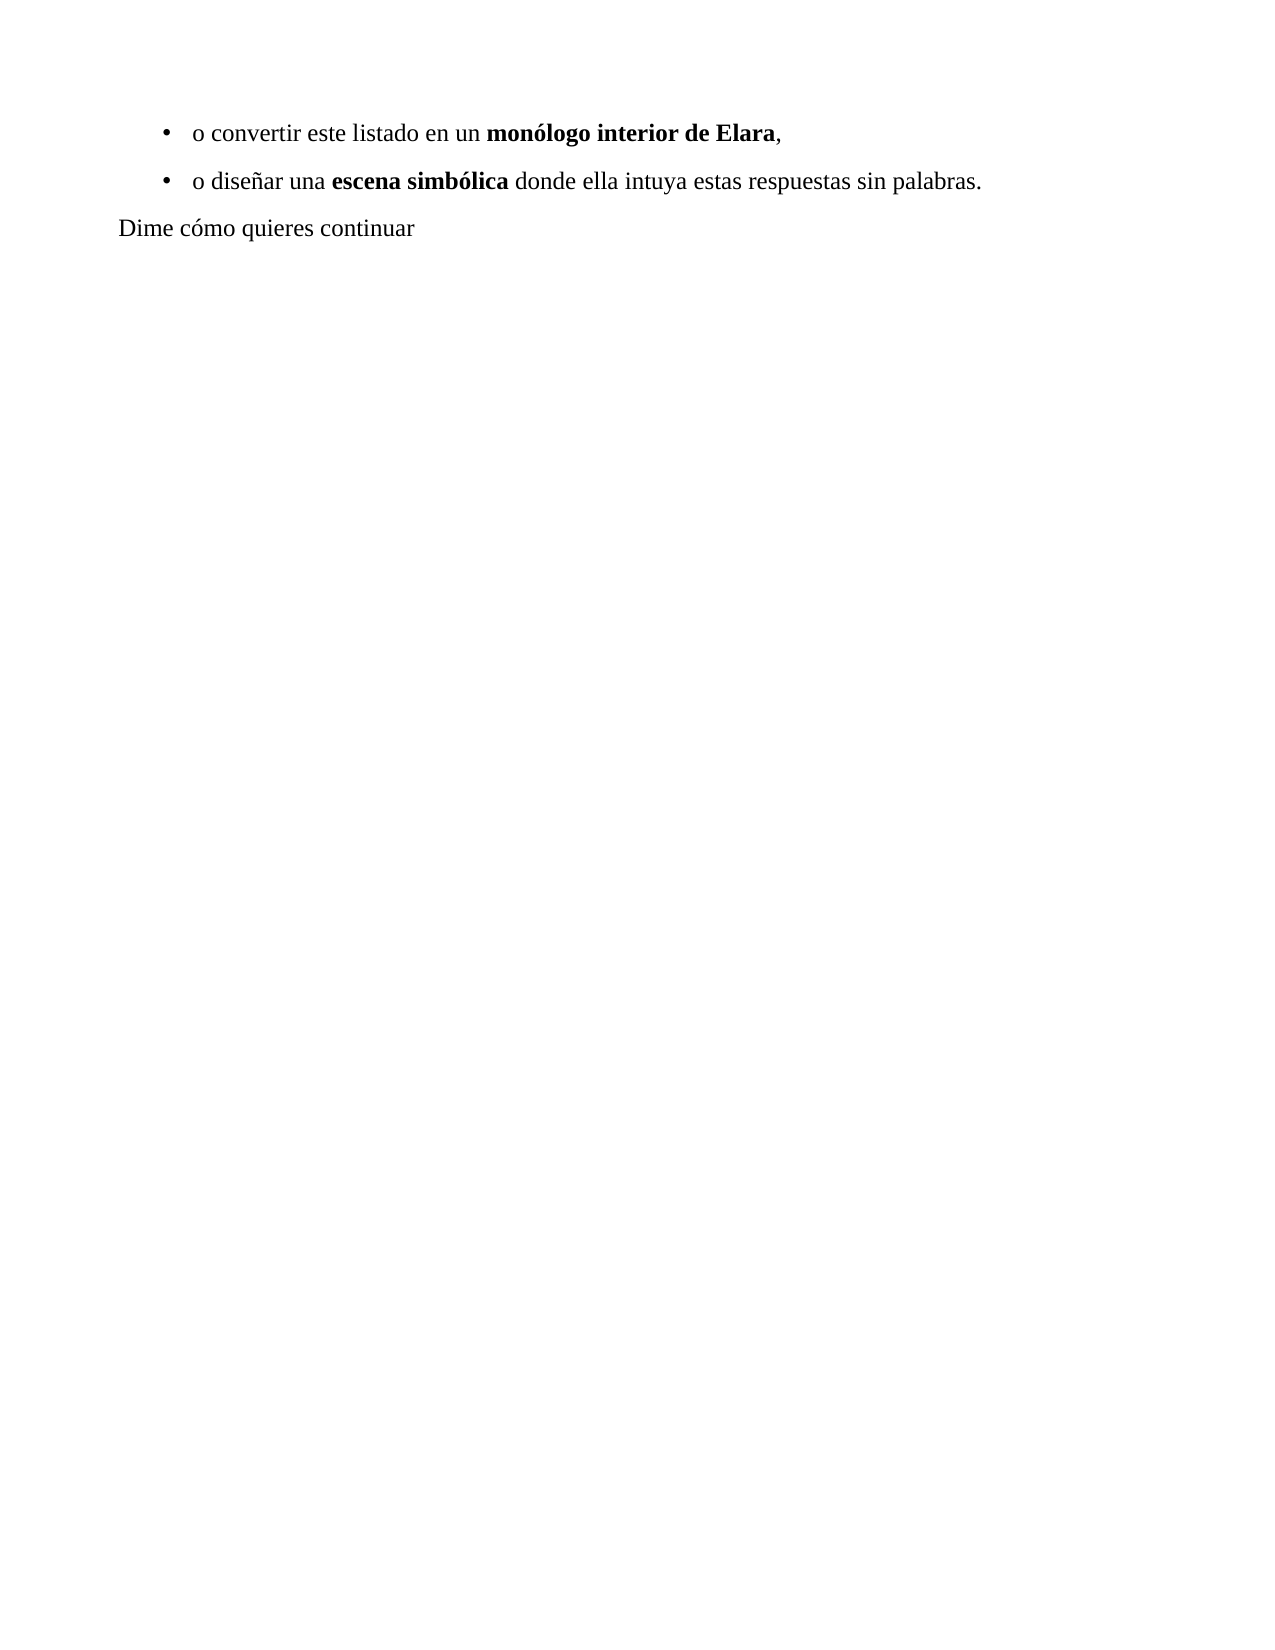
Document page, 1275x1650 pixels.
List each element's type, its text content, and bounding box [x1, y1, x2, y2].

text Dime cómo quieres continuar 🌌 [118, 213, 1157, 242]
list o diseñar una escena simbólica donde ella intuya estas respuestas sin palabras. [162, 166, 1157, 194]
list o convertir este listado en un monólogo interior de Elara, [162, 118, 1157, 147]
